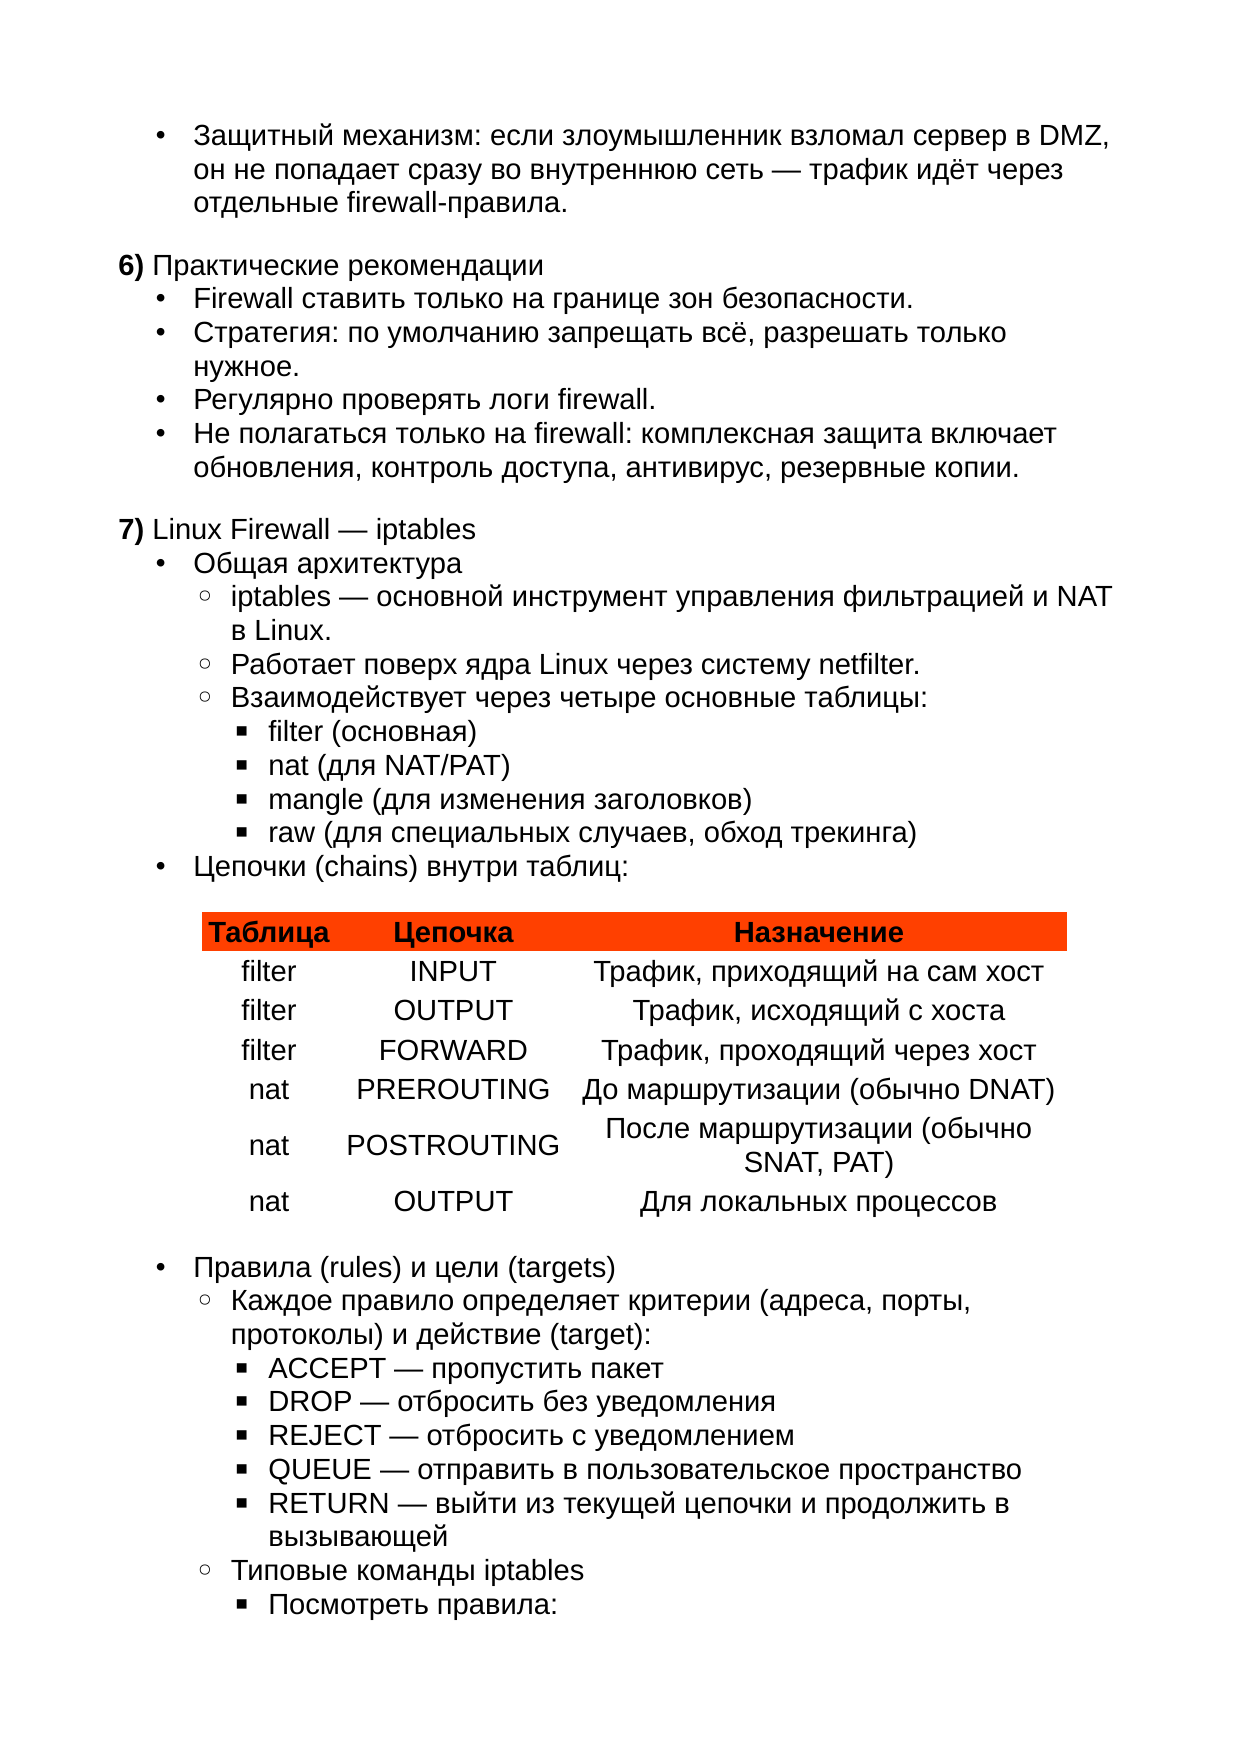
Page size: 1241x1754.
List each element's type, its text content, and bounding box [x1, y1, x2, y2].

table_cell Трафик, приходящий на сам хост [570, 951, 1067, 990]
list RETURN — выйти из текущей цепочки и продолжить в вызывающей [231, 1486, 1122, 1553]
list DROP — отбросить без уведомления [231, 1384, 1122, 1418]
list raw (для специальных случаев, обход трекинга) [231, 815, 1122, 849]
table_cell OUTPUT [336, 990, 570, 1030]
list Посмотреть правила: [231, 1587, 1122, 1620]
list Взаимодействует через четыре основные таблицы: [193, 680, 1122, 714]
table_cell PREROUTING [336, 1069, 570, 1108]
list QUEUE — отправить в пользовательское пространство [231, 1452, 1122, 1486]
list Не полагаться только на firewall: комплексная защита включает обновления, контроль доступа, антивирус, резервные копии. [156, 416, 1122, 483]
table_cell FORWARD [336, 1030, 570, 1069]
table_cell INPUT [336, 951, 570, 990]
table_cell filter [202, 1030, 336, 1069]
text 6) Практические рекомендации [118, 248, 1122, 281]
list Стратегия: по умолчанию запрещать всё, разрешать только нужное. [156, 315, 1122, 382]
list Каждое правило определяет критерии (адреса, порты, протоколы) и действие (target): [193, 1283, 1122, 1351]
list nat (для NAT/PAT) [231, 748, 1122, 782]
list ACCEPT — пропустить пакет [231, 1351, 1122, 1384]
table_cell nat [202, 1069, 336, 1108]
list REJECT — отбросить с уведомлением [231, 1418, 1122, 1452]
list Типовые команды iptables [193, 1553, 1122, 1587]
table_cell nat [202, 1109, 336, 1181]
table_cell OUTPUT [336, 1181, 570, 1221]
table_cell POSTROUTING [336, 1109, 570, 1181]
list iptables — основной инструмент управления фильтрацией и NAT в Linux. [193, 579, 1122, 647]
table_header Таблица [202, 912, 336, 951]
table_cell Для локальных процессов [570, 1181, 1067, 1221]
list filter (основная) [231, 714, 1122, 748]
table_cell Трафик, исходящий с хоста [570, 990, 1067, 1030]
table_header Цепочка [336, 912, 570, 951]
list Работает поверх ядра Linux через систему netfilter. [193, 647, 1122, 680]
table_header Назначение [570, 912, 1067, 951]
list mangle (для изменения заголовков) [231, 782, 1122, 815]
table_cell До маршрутизации (обычно DNAT) [570, 1069, 1067, 1108]
table_cell nat [202, 1181, 336, 1221]
list Цепочки (chains) внутри таблиц: [156, 849, 1122, 883]
list Защитный механизм: если злоумышленник взломал сервер в DMZ, он не попадает сразу во внутреннюю сеть — трафик идёт через отдельные firewall-правила. [156, 118, 1122, 219]
list Общая архитектура [156, 546, 1122, 579]
table_cell После маршрутизации (обычно SNAT, PAT) [570, 1109, 1067, 1181]
list Правила (rules) и цели (targets) [156, 1249, 1122, 1283]
table_cell Трафик, проходящий через хост [570, 1030, 1067, 1069]
table_cell filter [202, 951, 336, 990]
list Firewall ставить только на границе зон безопасности. [156, 281, 1122, 315]
text 7) Linux Firewall — iptables [118, 512, 1122, 546]
list Регулярно проверять логи firewall. [156, 382, 1122, 416]
table_cell filter [202, 990, 336, 1030]
